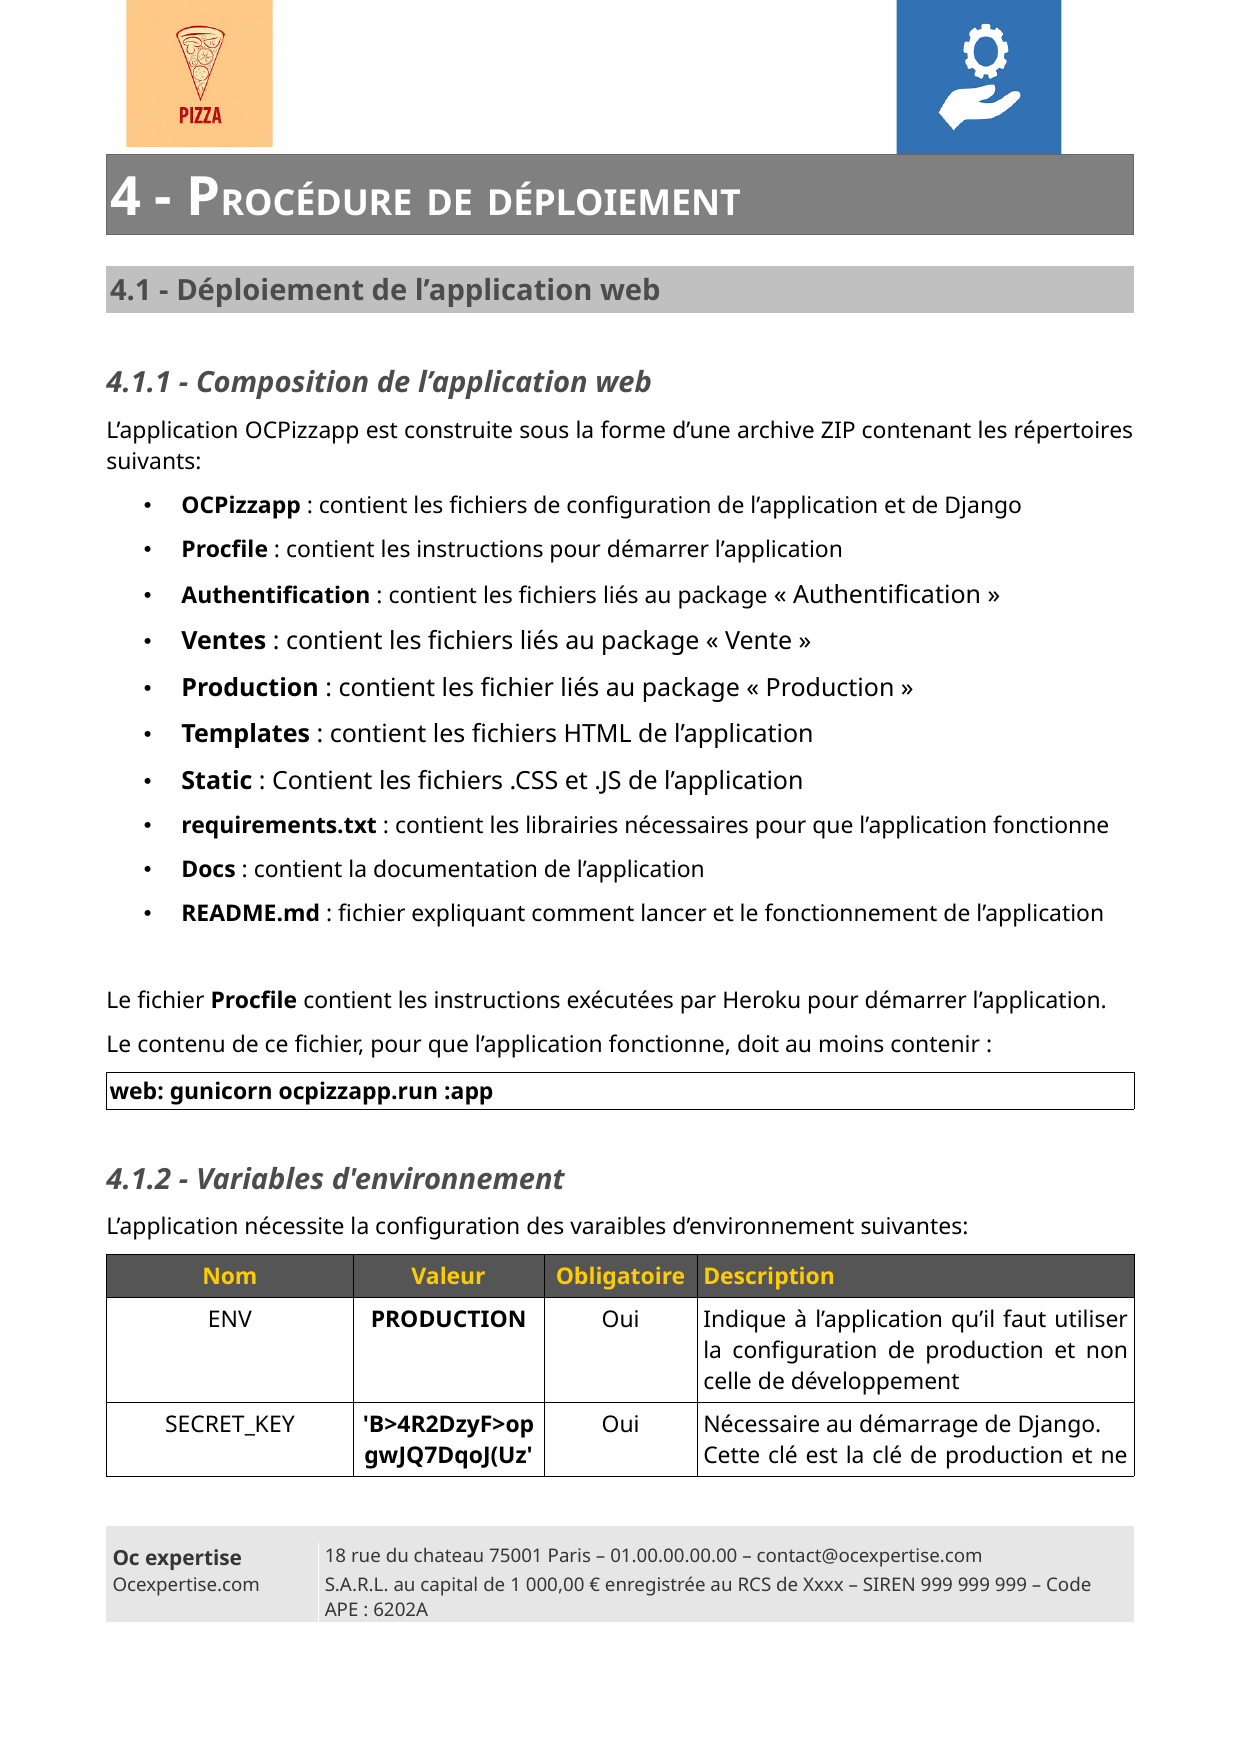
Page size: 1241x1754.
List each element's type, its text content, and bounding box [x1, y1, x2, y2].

table_cell Nécessaire au démarrage de Django. Cette clé est la clé de production et ne [698, 1403, 1134, 1476]
subtitle Composition de l’application web [106, 362, 1134, 401]
list Static : Contient les fichiers .CSS et .JS de l’application [144, 762, 1134, 797]
picture [896, 0, 1062, 154]
table_header Valeur [354, 1255, 544, 1297]
list Procfile : contient les instructions pour démarrer l’application [144, 532, 1134, 564]
picture [126, 0, 273, 147]
text L’application OCPizzapp est construite sous la forme d’une archive ZIP contenant les répertoires suivants: [106, 414, 1134, 476]
list Authentification : contient les fichiers liés au package « Authentification » [144, 576, 1134, 610]
list OCPizzapp : contient les fichiers de configuration de l’application et de Django [144, 489, 1134, 520]
list Production : contient les fichier liés au package « Production » [144, 669, 1134, 703]
table_cell 'B>4R2DzyF>opgwJQ7DqoJ(Uz' [354, 1403, 544, 1476]
table_cell SECRET_KEY [107, 1403, 353, 1476]
list Templates : contient les fichiers HTML de l’application [144, 716, 1134, 750]
table_cell Oui [545, 1403, 697, 1476]
subtitle Procédure de déploiement [107, 155, 1133, 234]
table_header Nom [107, 1255, 353, 1297]
text Le fichier Procfile contient les instructions exécutées par Heroku pour démarrer l’application. [106, 984, 1134, 1015]
table_cell Oui [545, 1298, 697, 1402]
table_cell ENV [107, 1298, 353, 1402]
text L’application nécessite la configuration des varaibles d’environnement suivantes: [106, 1210, 1134, 1241]
list requirements.txt : contient les librairies nécessaires pour que l’application fonctionne [144, 809, 1134, 840]
table_header Obligatoire [545, 1255, 697, 1297]
subtitle Variables d'environnement [106, 1158, 1134, 1198]
list README.md : fichier expliquant comment lancer et le fonctionnement de l’application [144, 897, 1134, 928]
text Le contenu de ce fichier, pour que l’application fonctionne, doit au moins contenir : [106, 1028, 1134, 1059]
subtitle Déploiement de l’application web [107, 267, 1133, 312]
list Docs : contient la documentation de l’application [144, 853, 1134, 884]
list Ventes : contient les fichiers liés au package « Vente » [144, 623, 1134, 657]
text web: gunicorn ocpizzapp.run :app [107, 1073, 1134, 1109]
table_cell Indique à l’application qu’il faut utiliser la configuration de production et non celle de développement [698, 1298, 1134, 1402]
table_header Description [698, 1255, 1134, 1297]
table_cell PRODUCTION [354, 1298, 544, 1402]
